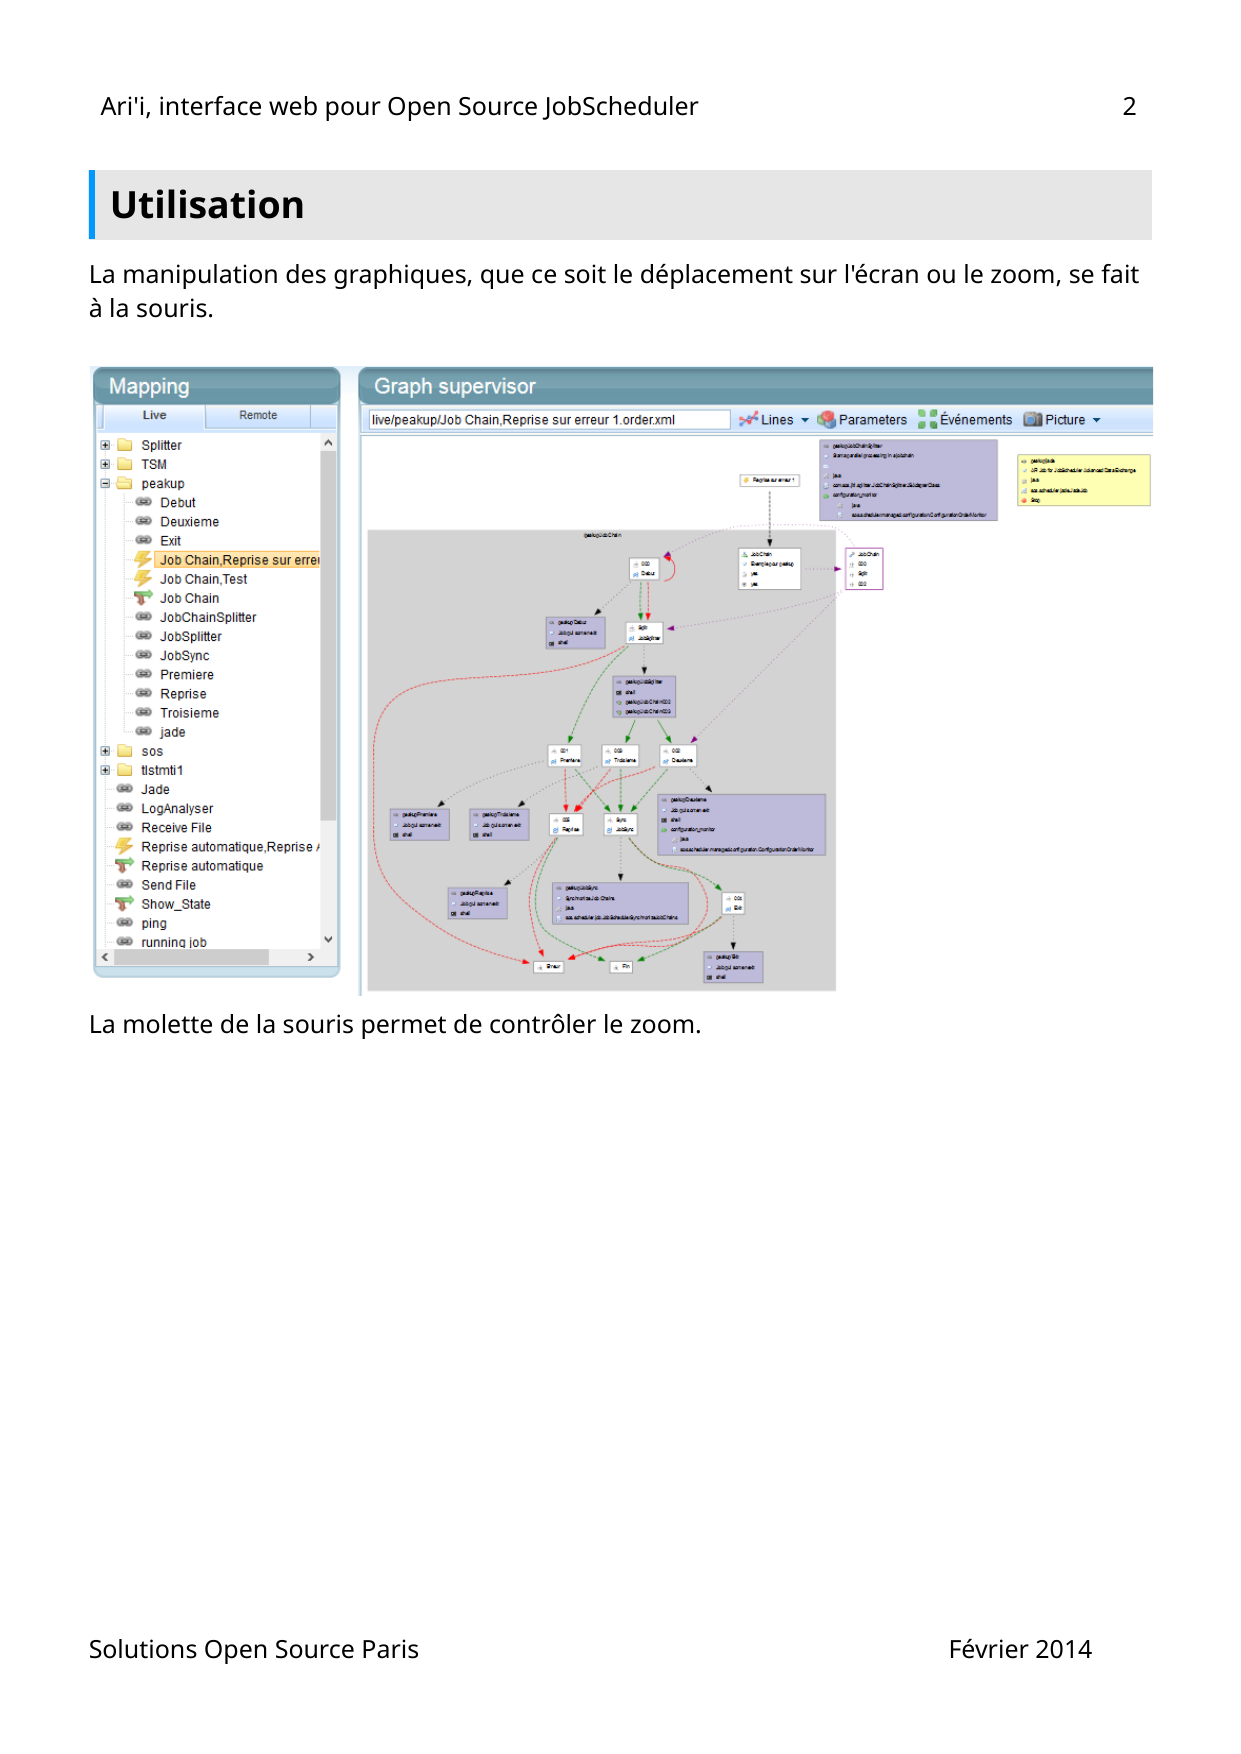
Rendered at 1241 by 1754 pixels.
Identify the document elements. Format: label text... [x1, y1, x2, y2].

text La molette de la souris permet de contrôler le zoom. [88, 331, 1152, 1041]
subtitle Utilisation [95, 171, 1151, 239]
text La manipulation des graphiques, que ce soit le déplacement sur l'écran ou le zoom, se fait à la souris. [88, 256, 1152, 324]
